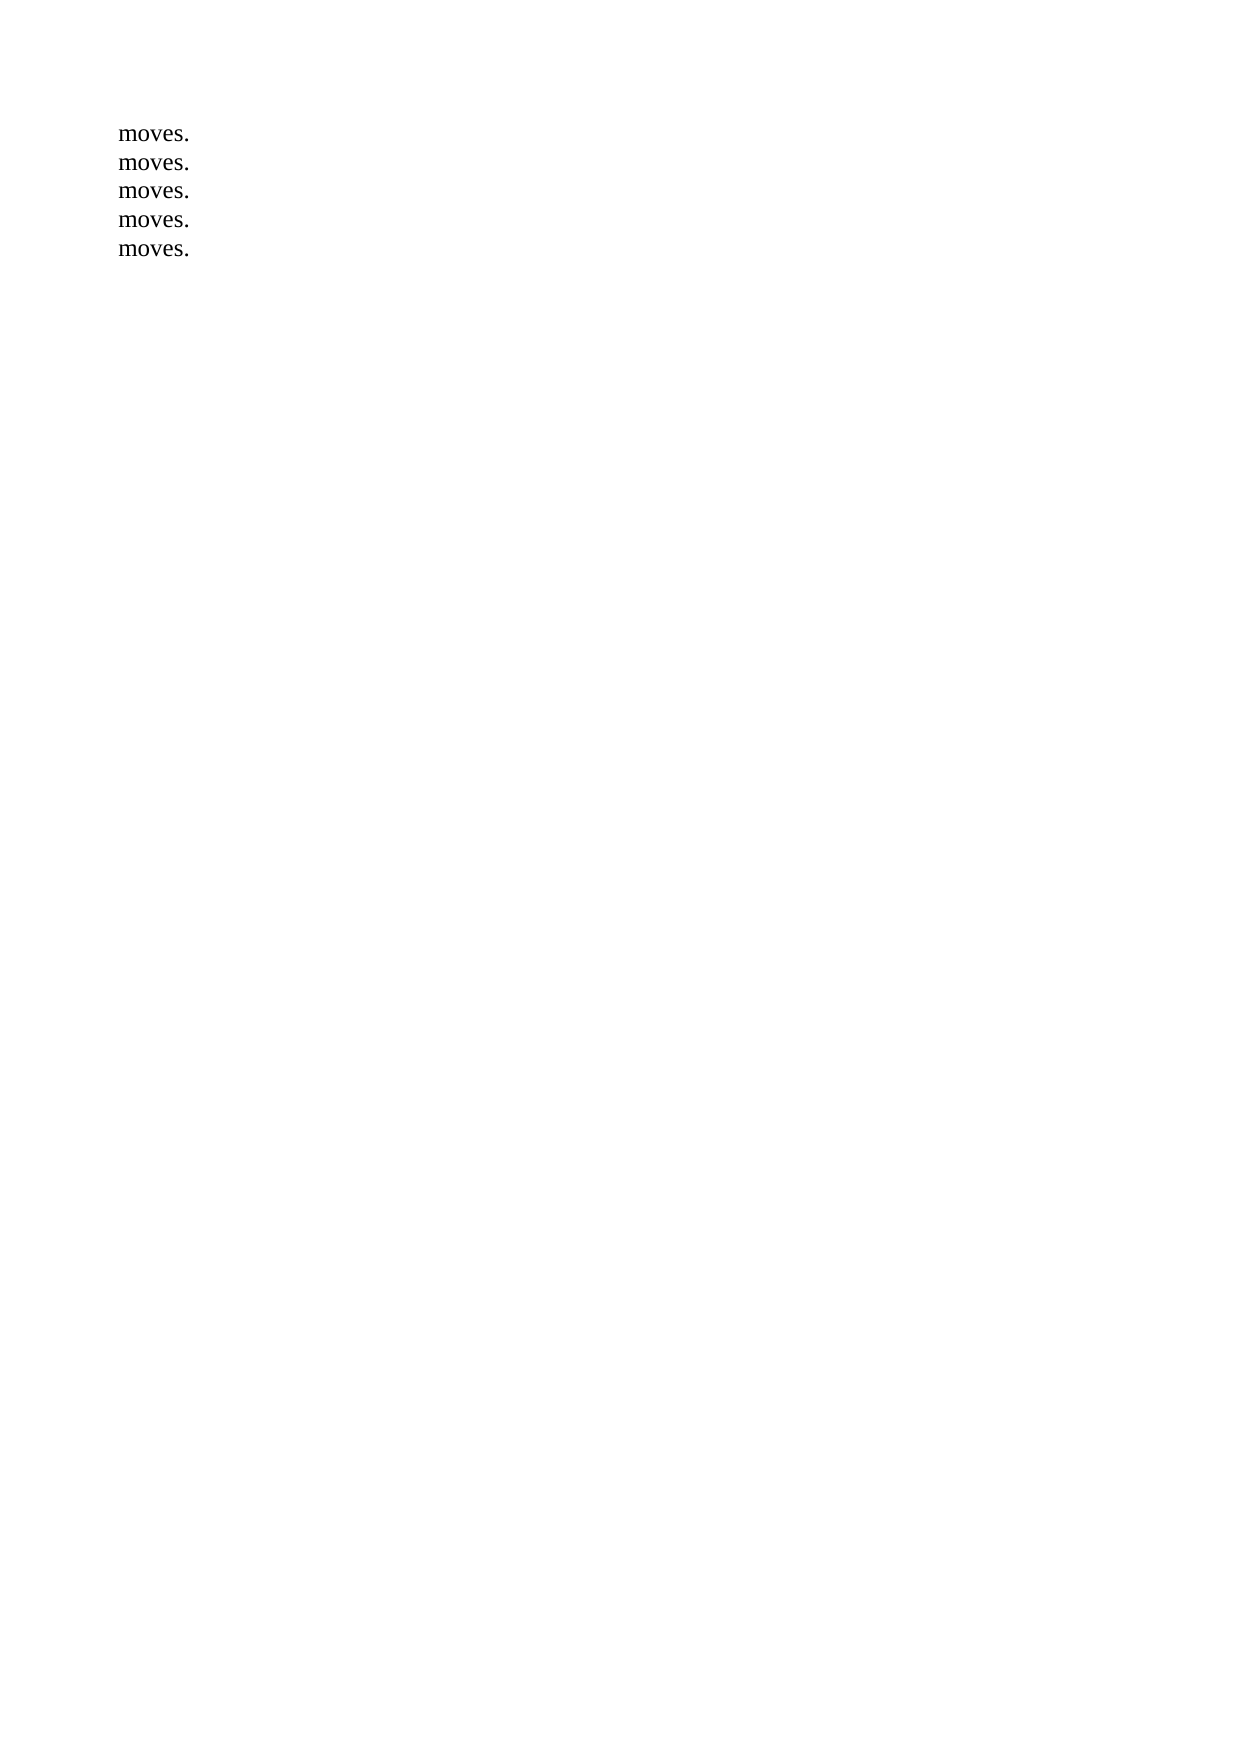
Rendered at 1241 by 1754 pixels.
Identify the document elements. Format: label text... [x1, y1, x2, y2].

text moves. [118, 204, 1122, 233]
text moves. [118, 118, 1122, 147]
text moves. [118, 233, 1122, 262]
text moves. [118, 147, 1122, 176]
text moves. [118, 176, 1122, 204]
